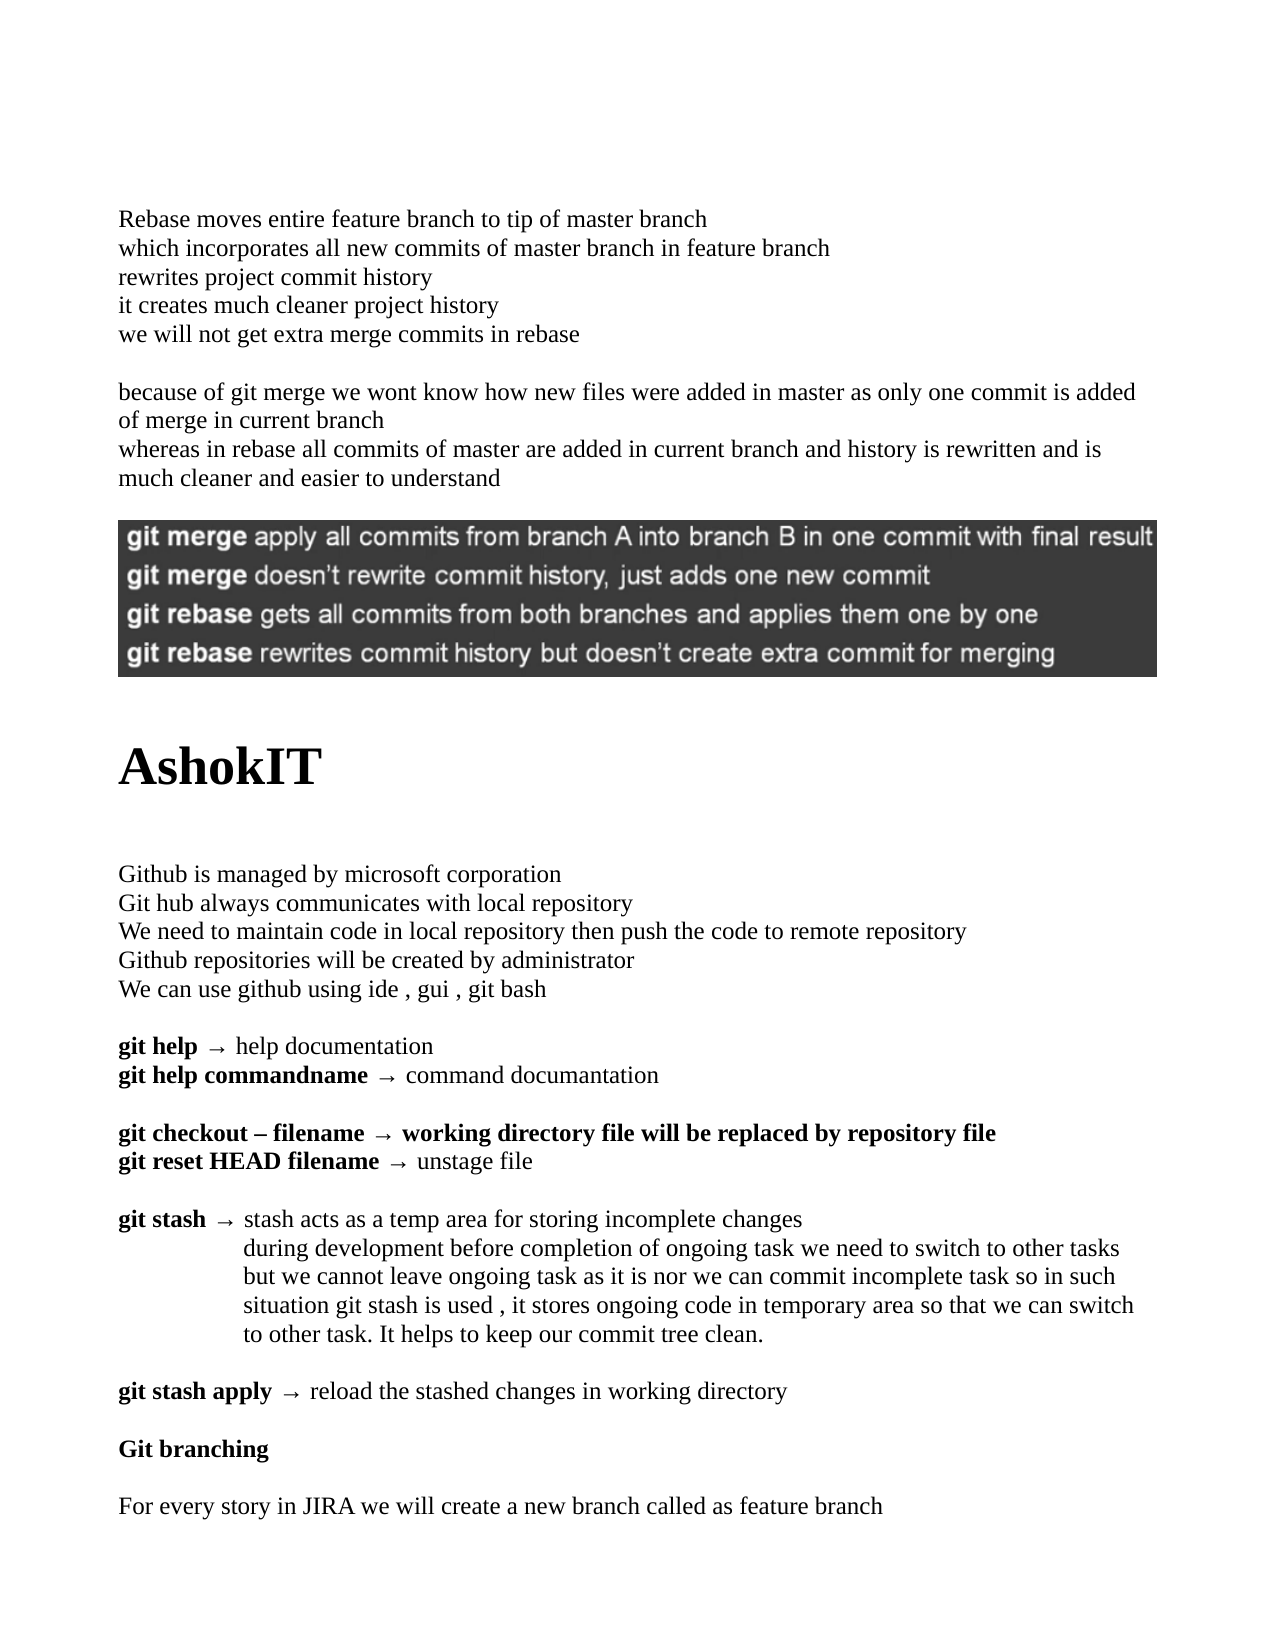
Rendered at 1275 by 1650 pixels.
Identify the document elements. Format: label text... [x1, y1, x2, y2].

text Github repositories will be created by administrator [118, 945, 1157, 974]
text git stash apply → reload the stashed changes in working directory [118, 1376, 1157, 1405]
text but we cannot leave ongoing task as it is nor we can commit incomplete task so in such situation git stash is used , it stores ongoing code in temporary area so that we can switch to other task. It helps to keep our commit tree clean. [118, 1261, 1157, 1348]
text git help → help documentation [118, 1031, 1157, 1060]
text Git hub always communicates with local repository [118, 888, 1157, 916]
text which incorporates all new commits of master branch in feature branch [118, 233, 1157, 262]
text git checkout – filename → working directory file will be replaced by repository file [118, 1118, 1157, 1146]
text rewrites project commit history [118, 262, 1157, 291]
text Github is managed by microsoft corporation [118, 859, 1157, 888]
text it creates much cleaner project history [118, 291, 1157, 319]
text because of git merge we wont know how new files were added in master as only one commit is added of merge in current branch [118, 377, 1157, 434]
text git reset HEAD filename → unstage file [118, 1146, 1157, 1175]
picture [118, 520, 1157, 677]
text during development before completion of ongoing task we need to switch to other tasks [118, 1233, 1157, 1261]
text Rebase moves entire feature branch to tip of master branch [118, 204, 1157, 233]
text whereas in rebase all commits of master are added in current branch and history is rewritten and is much cleaner and easier to understand [118, 434, 1157, 492]
text AshokIT [118, 734, 1157, 797]
text We need to maintain code in local repository then push the code to remote repository [118, 916, 1157, 945]
text We can use github using ide , gui , git bash [118, 974, 1157, 1003]
text git stash → stash acts as a temp area for storing incomplete changes [118, 1204, 1157, 1233]
text git help commandname → command documantation [118, 1060, 1157, 1089]
text For every story in JIRA we will create a new branch called as feature branch [118, 1491, 1157, 1520]
text we will not get extra merge commits in rebase [118, 319, 1157, 348]
text Git branching [118, 1434, 1157, 1463]
